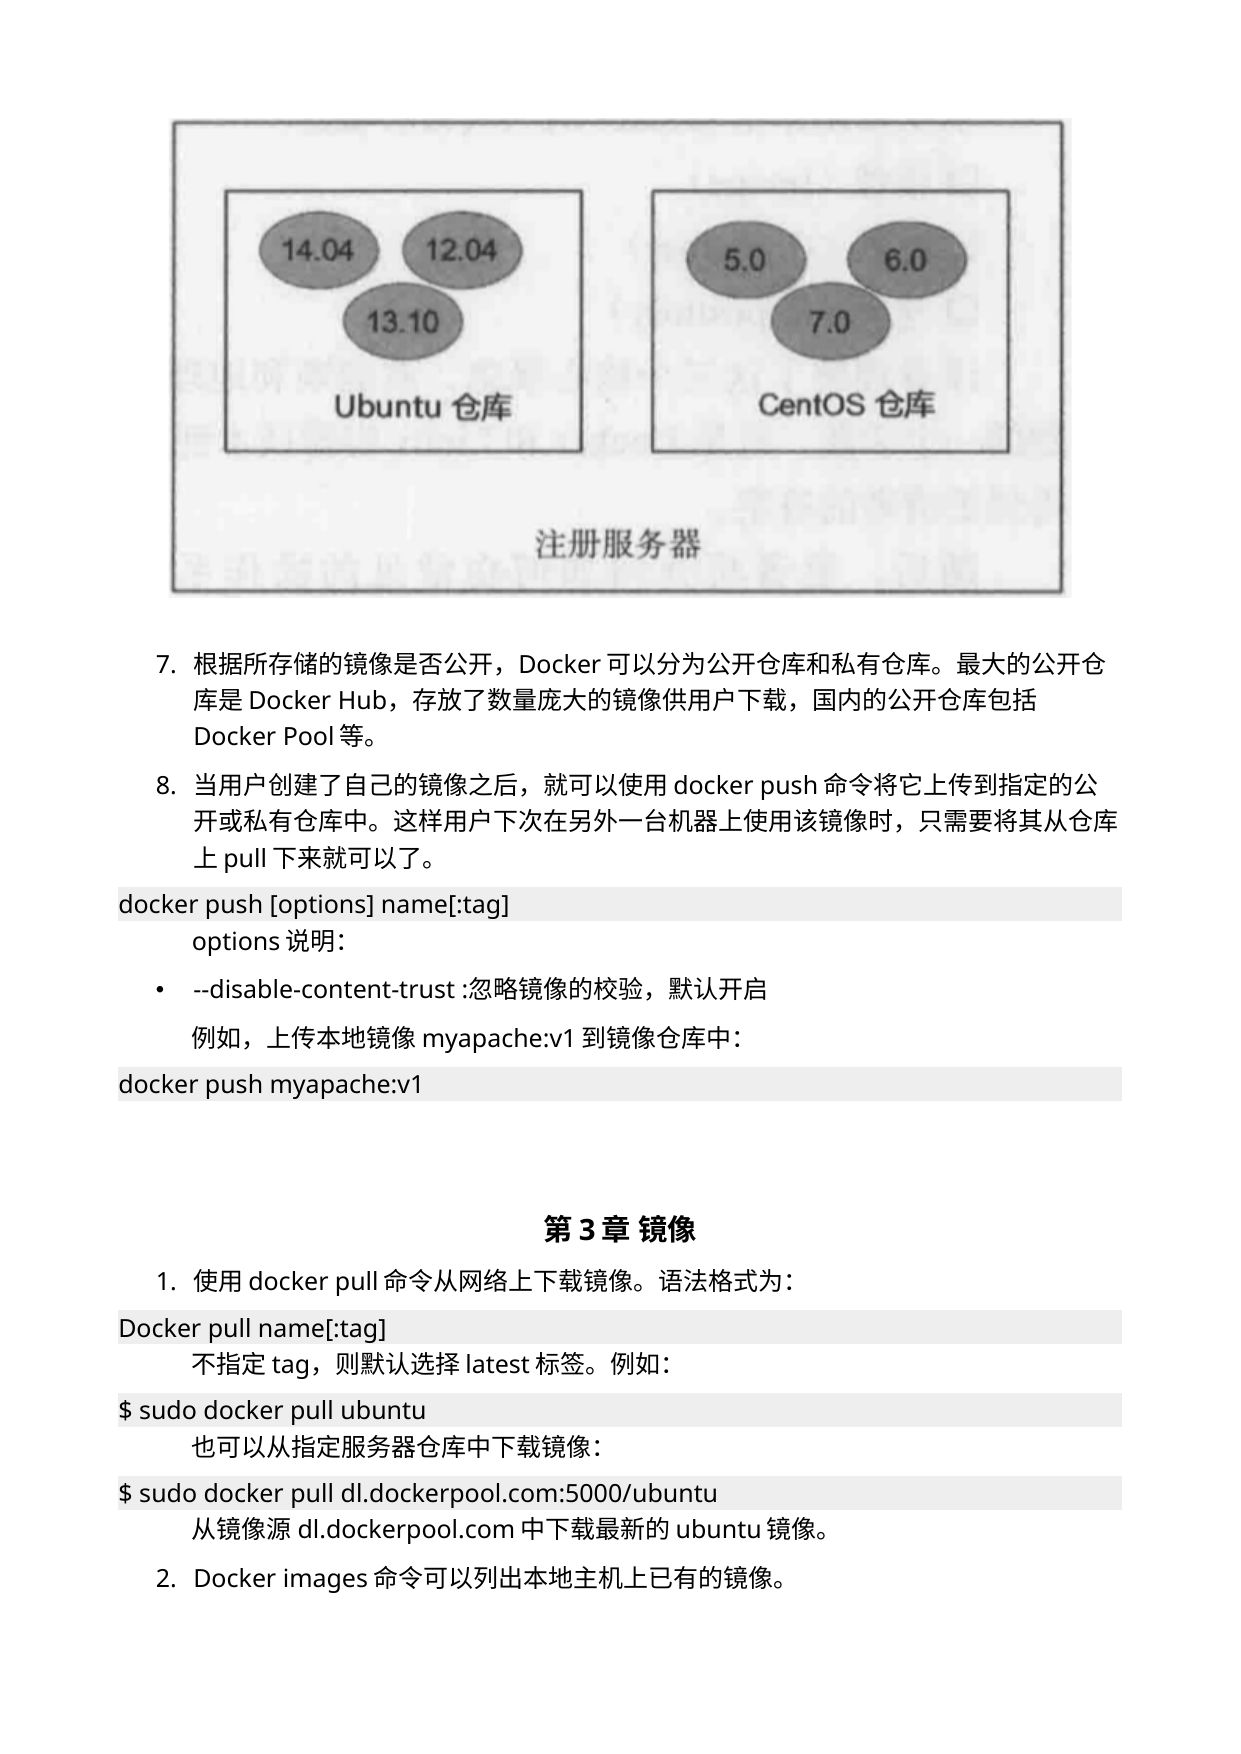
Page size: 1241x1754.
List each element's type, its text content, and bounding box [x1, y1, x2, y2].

table_header $ sudo docker pull dl.dockerpool.com:5000/ubuntu [118, 1476, 1122, 1510]
list 使用docker pull命令从网络上下载镜像。语法格式为： [156, 1261, 1122, 1298]
table_header Docker pull name[:tag] [118, 1310, 1122, 1344]
list 当用户创建了自己的镜像之后，就可以使用docker push命令将它上传到指定的公开或私有仓库中。这样用户下次在另外一台机器上使用该镜像时，只需要将其从仓库上pull下来就可以了。 [156, 766, 1122, 874]
text 不指定tag，则默认选择latest标签。例如： [118, 1344, 1122, 1381]
list 根据所存储的镜像是否公开，Docker可以分为公开仓库和私有仓库。最大的公开仓库是Docker Hub，存放了数量庞大的镜像供用户下载，国内的公开仓库包括Docker Pool等。 [156, 644, 1122, 753]
table_header $ sudo docker pull ubuntu [118, 1393, 1122, 1427]
text options说明： [118, 921, 1122, 957]
table_header docker push myapache:v1 [118, 1067, 1122, 1101]
picture [168, 118, 1072, 598]
text 也可以从指定服务器仓库中下载镜像： [118, 1427, 1122, 1463]
list Docker images命令可以列出本地主机上已有的镜像。 [156, 1559, 1122, 1595]
table_header docker push [options] name[:tag] [118, 887, 1122, 921]
list --disable-content-trust :忽略镜像的校验，默认开启 [156, 970, 1122, 1006]
text 从镜像源 dl.dockerpool.com中下载最新的ubuntu镜像。 [118, 1510, 1122, 1546]
text 例如，上传本地镜像myapache:v1到镜像仓库中： [118, 1018, 1122, 1055]
subtitle 第3章 镜像 [118, 1209, 1122, 1249]
